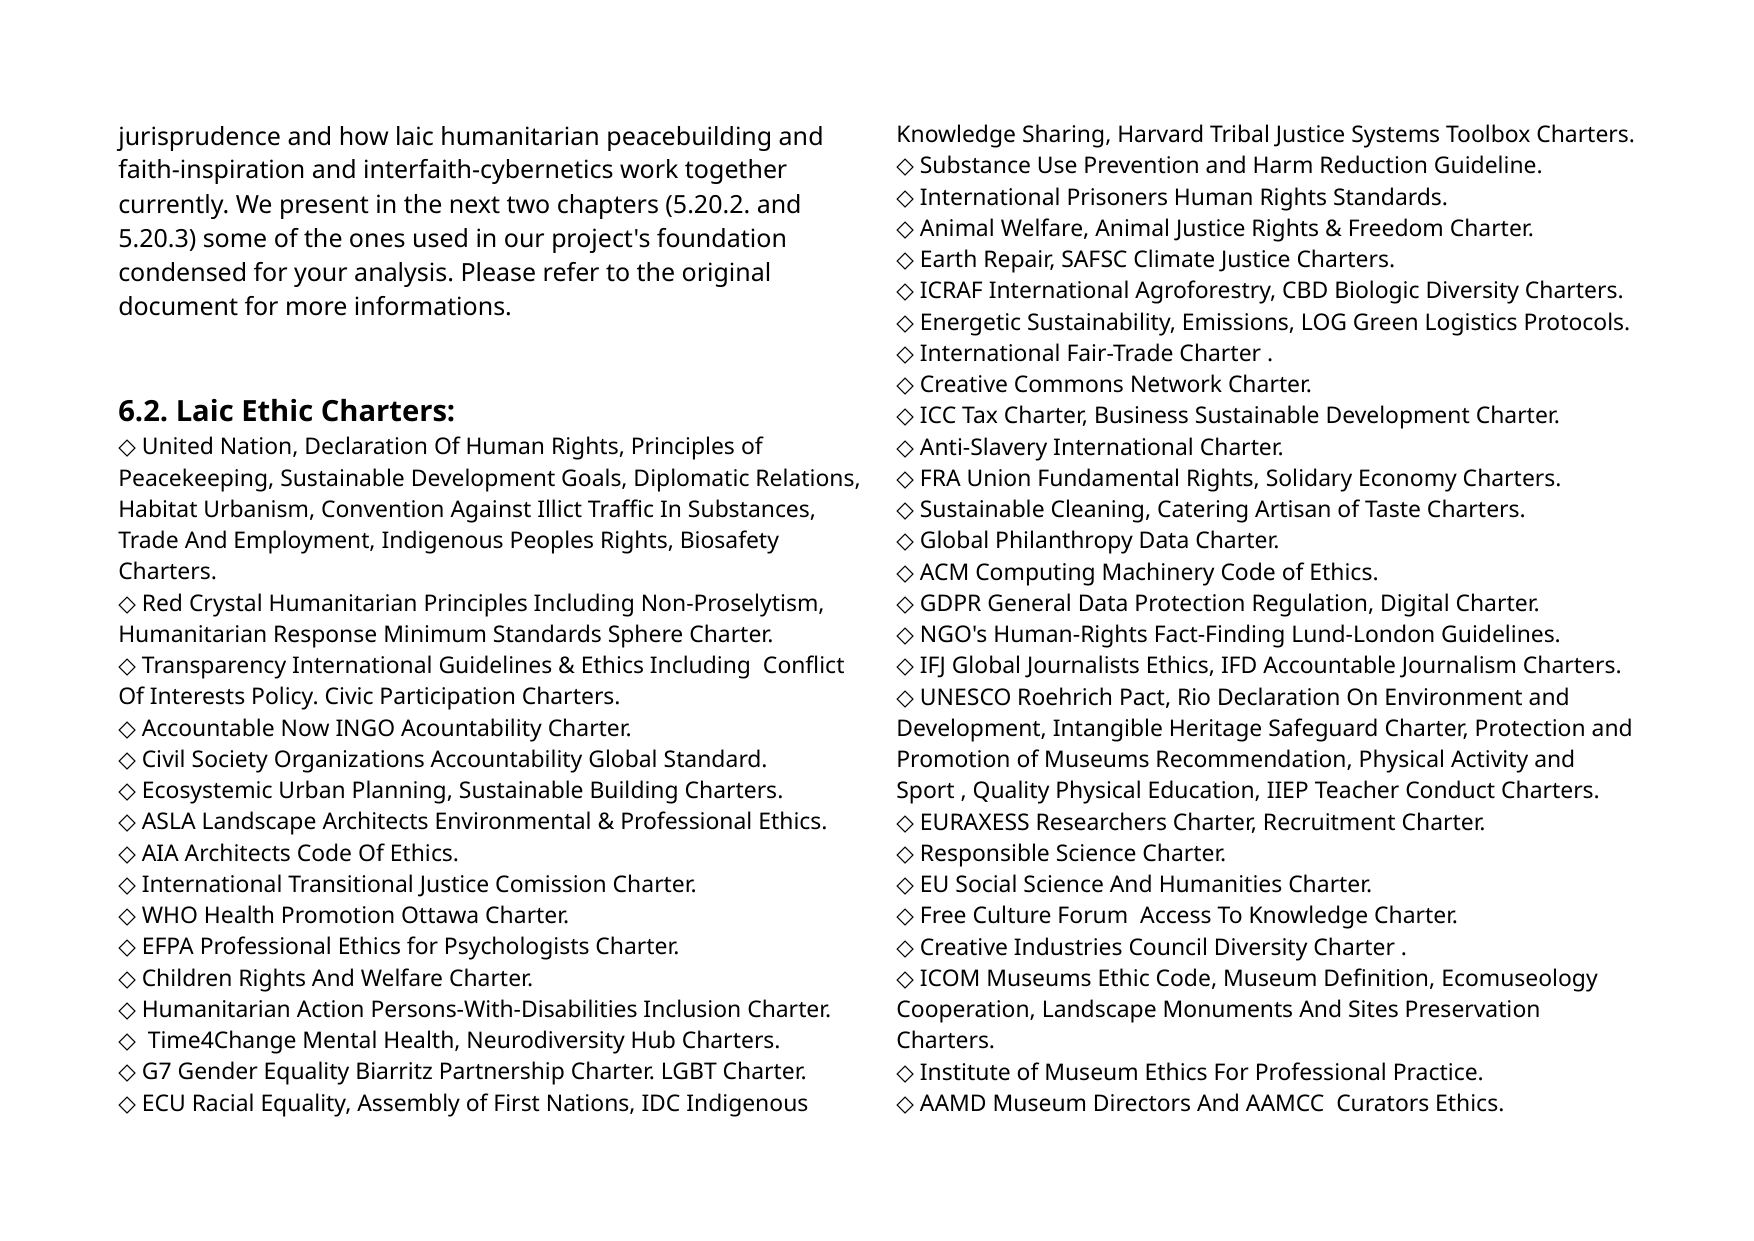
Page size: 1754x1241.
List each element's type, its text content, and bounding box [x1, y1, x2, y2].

text ◇ Global Philanthropy Data Charter. [896, 524, 1636, 556]
text Knowledge Sharing, Harvard Tribal Justice Systems Toolbox Charters. [896, 118, 1636, 149]
text 6.2. Laic Ethic Charters: [118, 391, 868, 430]
text ◇ EFPA Professional Ethics for Psychologists Charter. [118, 930, 868, 962]
text ◇ Creative Industries Council Diversity Charter . [896, 931, 1636, 962]
text ◇ AIA Architects Code Of Ethics. [118, 837, 868, 868]
text ◇ Responsible Science Charter. [896, 837, 1636, 868]
text ◇ Transparency International Guidelines & Ethics Including Conflict Of Interests Policy. Civic Participation Charters. [118, 649, 868, 712]
text ◇ Humanitarian Action Persons-With-Disabilities Inclusion Charter. [118, 993, 868, 1024]
text ◇ ECU Racial Equality, Assembly of First Nations, IDC Indigenous [118, 1087, 868, 1118]
text ◇ International Prisoners Human Rights Standards. [896, 181, 1636, 212]
text ◇ Animal Welfare, Animal Justice Rights & Freedom Charter. [896, 212, 1636, 243]
text ◇ Civil Society Organizations Accountability Global Standard. [118, 743, 868, 774]
text jurisprudence and how laic humanitarian peacebuilding and faith-inspiration and interfaith-cybernetics work together currently. We present in the next two chapters (5.20.2. and 5.20.3) some of the ones used in our project's foundation condensed for your analysis. Please refer to the original document for more informations. [118, 118, 868, 322]
text ◇ Red Crystal Humanitarian Principles Including Non-Proselytism, Humanitarian Response Minimum Standards Sphere Charter. [118, 587, 868, 649]
text ◇ ICOM Museums Ethic Code, Museum Definition, Ecomuseology Cooperation, Landscape Monuments And Sites Preservation Charters. [896, 962, 1636, 1056]
text ◇ International Fair-Trade Charter . [896, 337, 1636, 368]
text ◇ ACM Computing Machinery Code of Ethics. [896, 556, 1636, 587]
text ◇ International Transitional Justice Comission Charter. [118, 868, 868, 899]
text ◇ Sustainable Cleaning, Catering Artisan of Taste Charters. [896, 493, 1636, 524]
text ◇ ICC Tax Charter, Business Sustainable Development Charter. [896, 399, 1636, 431]
text ◇ Time4Change Mental Health, Neurodiversity Hub Charters. [118, 1024, 868, 1055]
text ◇ WHO Health Promotion Ottawa Charter. [118, 899, 868, 930]
text ◇ G7 Gender Equality Biarritz Partnership Charter. LGBT Charter. [118, 1055, 868, 1087]
text ◇ EURAXESS Researchers Charter, Recruitment Charter. [896, 806, 1636, 837]
text ◇ Institute of Museum Ethics For Professional Practice. [896, 1056, 1636, 1087]
text ◇ Earth Repair, SAFSC Climate Justice Charters. [896, 243, 1636, 274]
text ◇ Energetic Sustainability, Emissions, LOG Green Logistics Protocols. [896, 306, 1636, 337]
text ◇ EU Social Science And Humanities Charter. [896, 868, 1636, 899]
text ◇ Accountable Now INGO Acountability Charter. [118, 712, 868, 743]
text ◇ Creative Commons Network Charter. [896, 368, 1636, 399]
text ◇ IFJ Global Journalists Ethics, IFD Accountable Journalism Charters. [896, 649, 1636, 681]
text ◇ FRA Union Fundamental Rights, Solidary Economy Charters. [896, 462, 1636, 493]
text ◇ United Nation, Declaration Of Human Rights, Principles of Peacekeeping, Sustainable Development Goals, Diplomatic Relations, Habitat Urbanism, Convention Against Illict Traffic In Substances, Trade And Employment, Indigenous Peoples Rights, Biosafety Charters. [118, 430, 868, 587]
text ◇ Ecosystemic Urban Planning, Sustainable Building Charters. [118, 774, 868, 805]
text ◇ AAMD Museum Directors And AAMCC Curators Ethics. [896, 1087, 1636, 1118]
text ◇ Substance Use Prevention and Harm Reduction Guideline. [896, 149, 1636, 181]
text ◇ ICRAF International Agroforestry, CBD Biologic Diversity Charters. [896, 274, 1636, 306]
text ◇ GDPR General Data Protection Regulation, Digital Charter. [896, 587, 1636, 618]
text ◇ NGO's Human-Rights Fact-Finding Lund-London Guidelines. [896, 618, 1636, 649]
text ◇ ASLA Landscape Architects Environmental & Professional Ethics. [118, 805, 868, 837]
text ◇ Free Culture Forum Access To Knowledge Charter. [896, 899, 1636, 931]
text ◇ Children Rights And Welfare Charter. [118, 962, 868, 993]
text ◇ UNESCO Roehrich Pact, Rio Declaration On Environment and Development, Intangible Heritage Safeguard Charter, Protection and Promotion of Museums Recommendation, Physical Activity and Sport , Quality Physical Education, IIEP Teacher Conduct Charters. [896, 681, 1636, 806]
text ◇ Anti-Slavery International Charter. [896, 431, 1636, 462]
